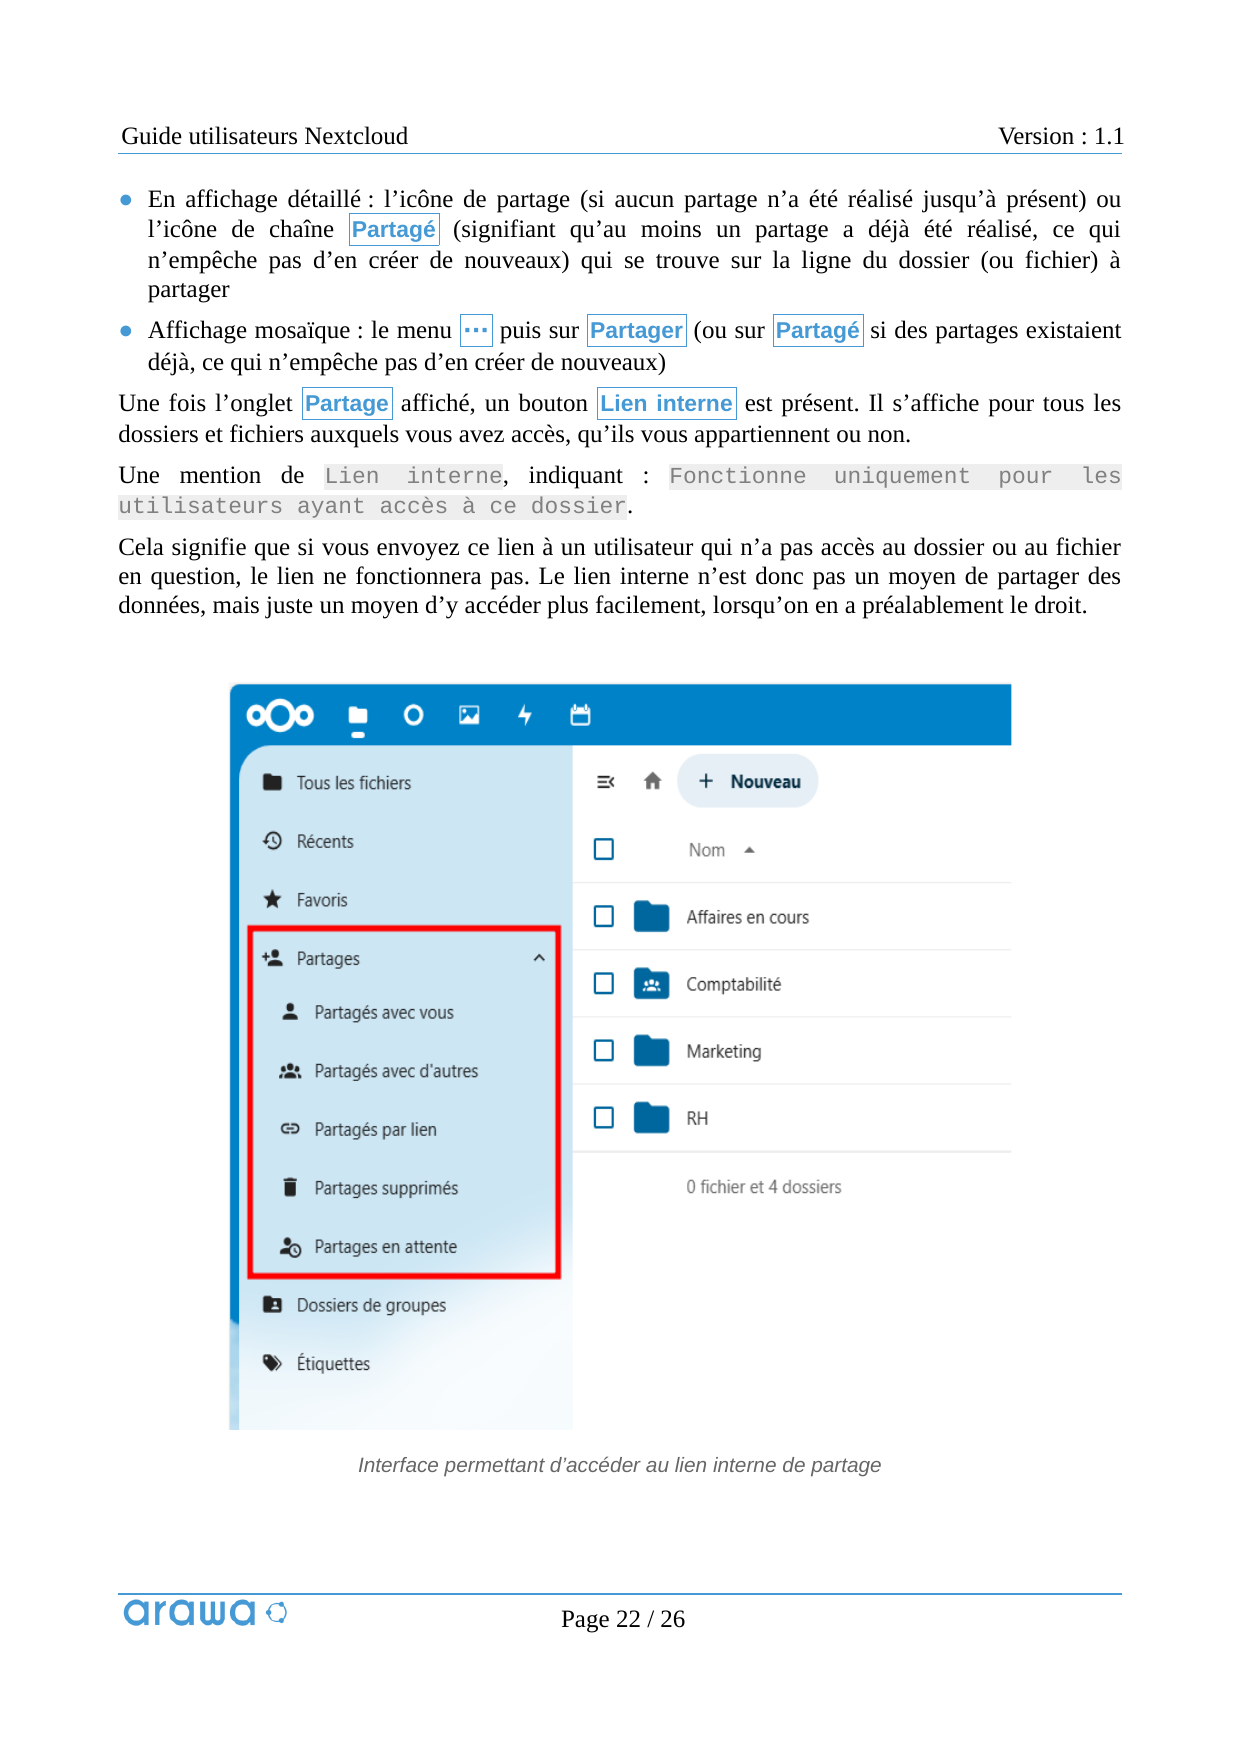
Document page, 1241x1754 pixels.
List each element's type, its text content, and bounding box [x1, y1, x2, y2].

picture [404, 704, 423, 725]
picture [352, 732, 364, 738]
list Affichage mosaïque : le menu ⋅⋅⋅ puis sur Partager (ou sur Partagé si des partages existaient déjà, ce qui n’empêche pas d’en créer de nouveaux) [118, 314, 1122, 375]
list En affichage détaillé : l’icône de partage (si aucun partage n’a été réalisé jusqu’à présent) ou l’icône de chaîne Partagé (signifiant qu’au moins un partage a déjà été réalisé, ce qui n’empêche pas d’en créer de nouveaux) qui se trouve sur la ligne du dossier (ou fichier) à partager [118, 184, 1122, 302]
picture [460, 705, 479, 724]
text Interface permettant d’accéder au lien interne de partage [118, 1453, 1122, 1477]
picture [228, 682, 1012, 1430]
picture [121, 1597, 290, 1628]
picture [349, 707, 367, 723]
text Cela signifie que si vous envoyez ce lien à un utilisateur qui n’a pas accès au dossier ou au fichier en question, le lien ne fonctionnera pas. Le lien interne n’est donc pas un moyen de partager des données, mais juste un moyen d’y accéder plus facilement, lorsqu’on en a préalablement le droit. [118, 532, 1122, 618]
text Une mention de Lien interne, indiquant : Fonctionne uniquement pour les utilisateurs ayant accès à ce dossier. [118, 460, 1122, 520]
picture [571, 704, 590, 725]
picture [519, 706, 531, 725]
text Une fois l’onglet Partage affiché, un bouton Lien interne est présent. Il s’affiche pour tous les dossiers et fichiers auxquels vous avez accès, qu’ils vous appartiennent ou non. [118, 387, 1122, 448]
picture [247, 699, 314, 732]
